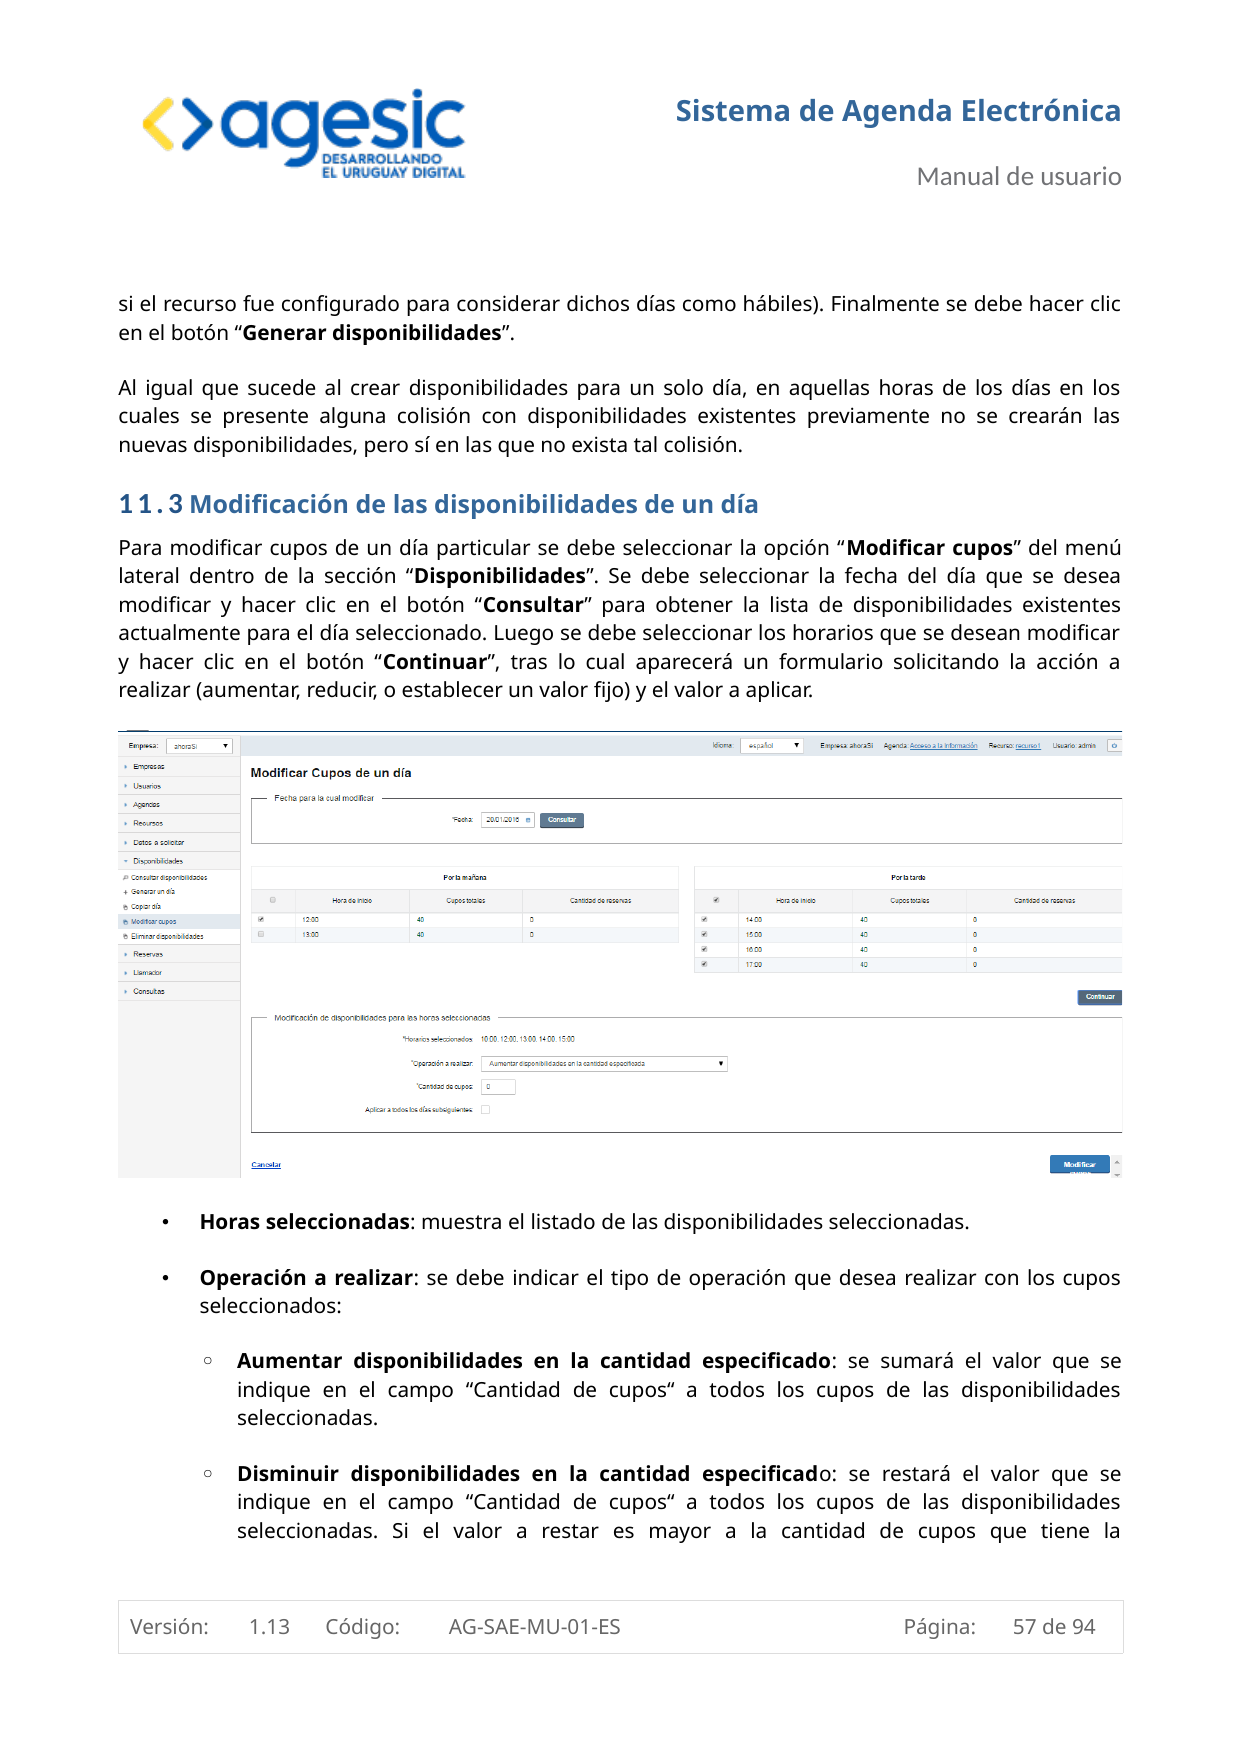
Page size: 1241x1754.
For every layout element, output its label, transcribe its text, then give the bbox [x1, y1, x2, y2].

text Para modificar cupos de un día particular se debe seleccionar la opción “Modificar cupos” del menú lateral dentro de la sección “Disponibilidades”. Se debe seleccionar la fecha del día que se desea modificar y hacer clic en el botón “Consultar” para obtener la lista de disponibilidades existentes actualmente para el día seleccionado. Luego se debe seleccionar los horarios que se desean modificar y hacer clic en el botón “Continuar”, tras lo cual aparecerá un formulario solicitando la acción a realizar (aumentar, reducir, o establecer un valor fijo) y el valor a aplicar. [118, 533, 1122, 704]
picture [118, 730, 1123, 1178]
list Aumentar disponibilidades en la cantidad especificado: se sumará el valor que se indique en el campo “Cantidad de cupos“ a todos los cupos de las disponibilidades seleccionadas. [199, 1347, 1122, 1432]
subtitle Modificación de las disponibilidades de un día [118, 485, 1122, 521]
list Operación a realizar: se debe indicar el tipo de operación que desea realizar con los cupos seleccionados: [162, 1263, 1122, 1320]
text Al igual que sucede al crear disponibilidades para un solo día, en aquellas horas de los días en los cuales se presente alguna colisión con disponibilidades existentes previamente no se crearán las nuevas disponibilidades, pero sí en las que no exista tal colisión. [118, 373, 1122, 458]
picture [142, 88, 466, 178]
list Disminuir disponibilidades en la cantidad especificado: se restará el valor que se indique en el campo “Cantidad de cupos“ a todos los cupos de las disponibilidades seleccionadas. Si el valor a restar es mayor a la cantidad de cupos que tiene la [199, 1459, 1122, 1544]
list Horas seleccionadas: muestra el listado de las disponibilidades seleccionadas. [162, 1178, 1122, 1236]
text Luego se debe seleccionar en el campo “Fecha modelo” la fecha del día que se desea utilizar como modelo, seleccionar las fechas de inicio y finalización del período e indicar los días de la semana para los cuales se desea generar las disponibilidades (notar que sábado y domingo sólo estarán disponibles si el recurso fue configurado para considerar dichos días como hábiles). Finalmente se debe hacer clic en el botón “Generar disponibilidades”. [118, 289, 1122, 346]
